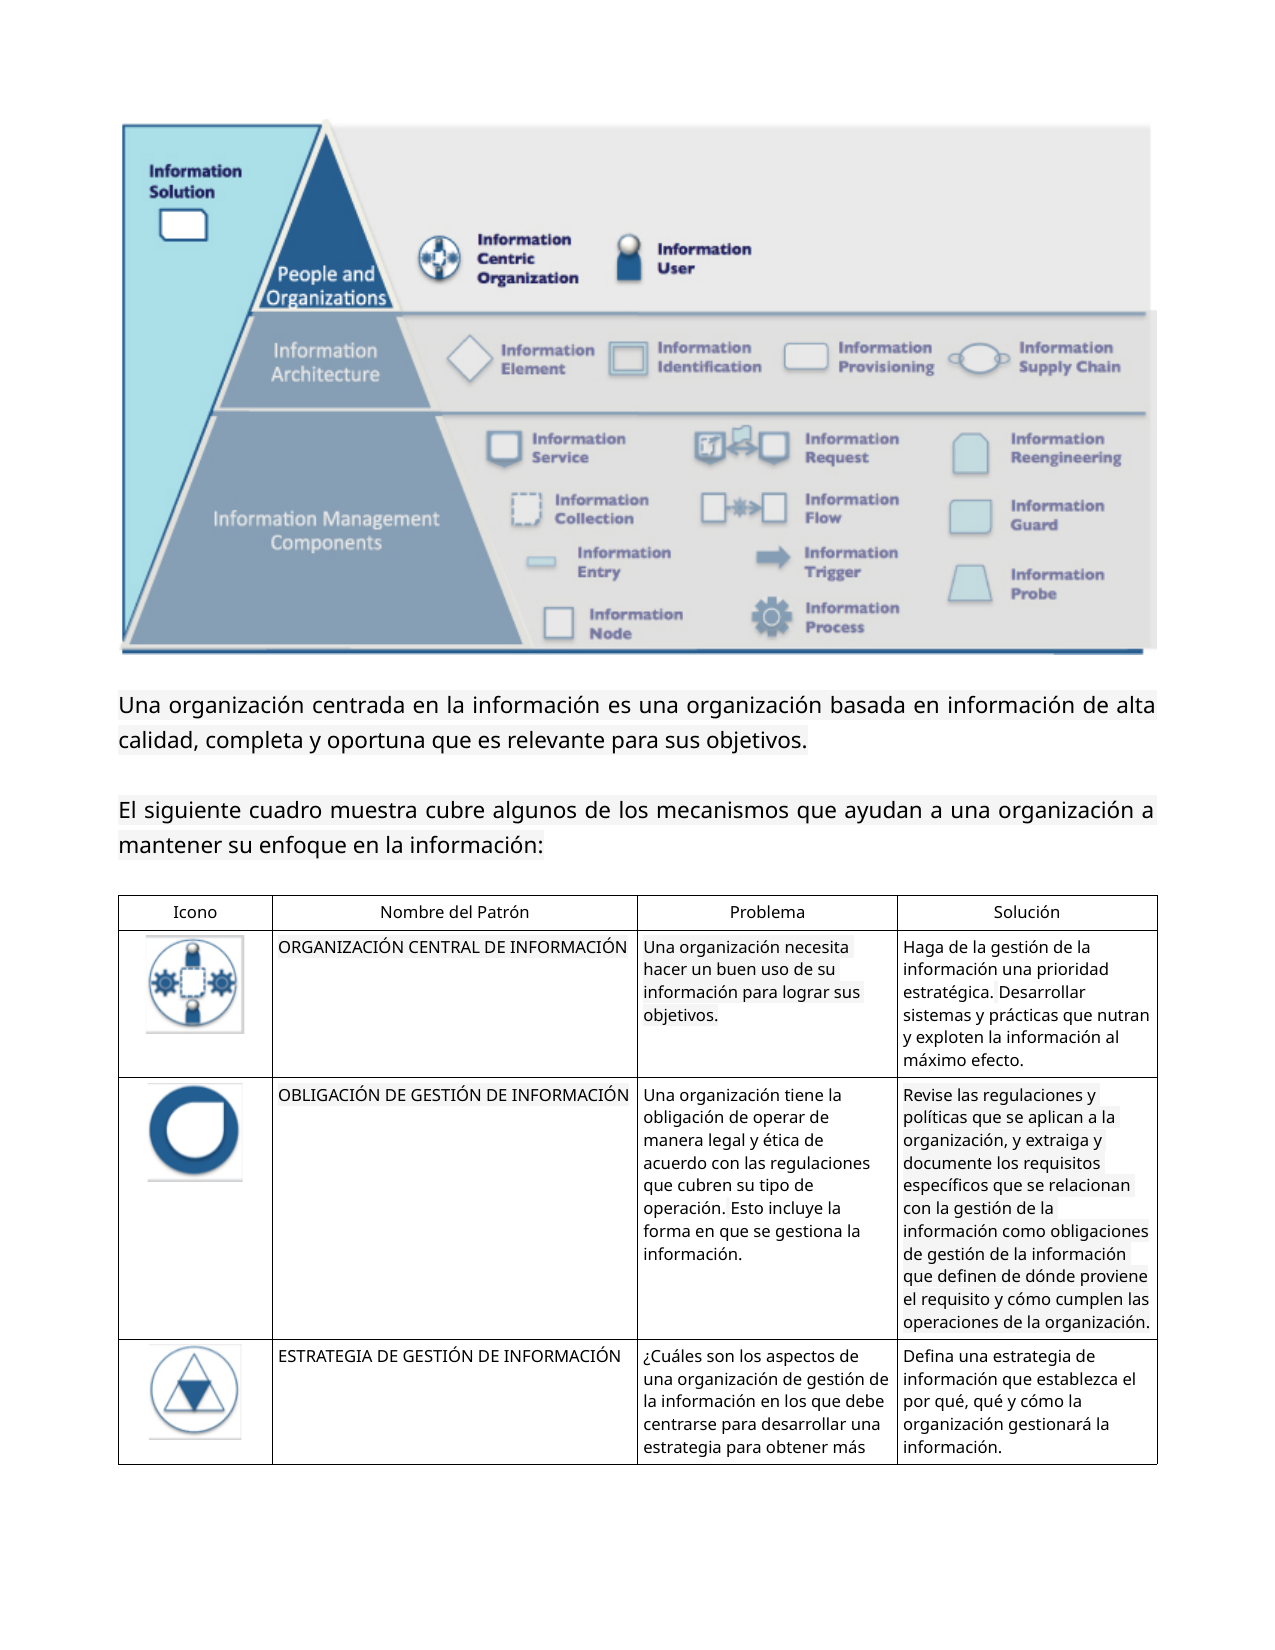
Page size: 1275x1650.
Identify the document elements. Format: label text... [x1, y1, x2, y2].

table_cell [119, 931, 272, 1077]
table_cell ESTRATEGIA DE GESTIÓN DE INFORMACIÓN [273, 1340, 637, 1464]
table_cell Haga de la gestión de la información una prioridad estratégica. Desarrollar sistemas y prácticas que nutran y exploten la información al máximo efecto. [898, 931, 1157, 1077]
picture [147, 1083, 243, 1182]
table_cell [119, 1340, 272, 1464]
table_cell Defina una estrategia de información que establezca el por qué, qué y cómo la organización gestionará la información. [898, 1340, 1157, 1464]
picture [118, 118, 1157, 655]
text El siguiente cuadro muestra cubre algunos de los mecanismos que ayudan a una organización a mantener su enfoque en la información: [118, 790, 1157, 860]
table_header Solución [898, 896, 1157, 929]
table_cell ¿Cuáles son los aspectos de una organización de gestión de la información en los que debe centrarse para desarrollar una estrategia para obtener más [638, 1340, 897, 1464]
text Una organización centrada en la información es una organización basada en información de alta calidad, completa y oportuna que es relevante para sus objetivos. [118, 685, 1157, 755]
table_cell [119, 1078, 272, 1339]
picture [145, 935, 245, 1034]
table_cell Una organización necesita hacer un buen uso de su información para lograr sus objetivos. [638, 931, 897, 1077]
table_header Nombre del Patrón [273, 896, 637, 929]
table_header Problema [638, 896, 897, 929]
table_cell ORGANIZACIÓN CENTRAL DE INFORMACIÓN [273, 931, 637, 1077]
table_cell Una organización tiene la obligación de operar de manera legal y ética de acuerdo con las regulaciones que cubren su tipo de operación. Esto incluye la forma en que se gestiona la información. [638, 1078, 897, 1339]
table_cell Revise las regulaciones y políticas que se aplican a la organización, y extraiga y documente los requisitos específicos que se relacionan con la gestión de la información como obligaciones de gestión de la información que definen de dónde proviene el requisito y cómo cumplen las operaciones de la organización. [898, 1078, 1157, 1339]
table_cell OBLIGACIÓN DE GESTIÓN DE INFORMACIÓN [273, 1078, 637, 1339]
picture [148, 1344, 242, 1440]
table_header Icono [119, 896, 272, 929]
